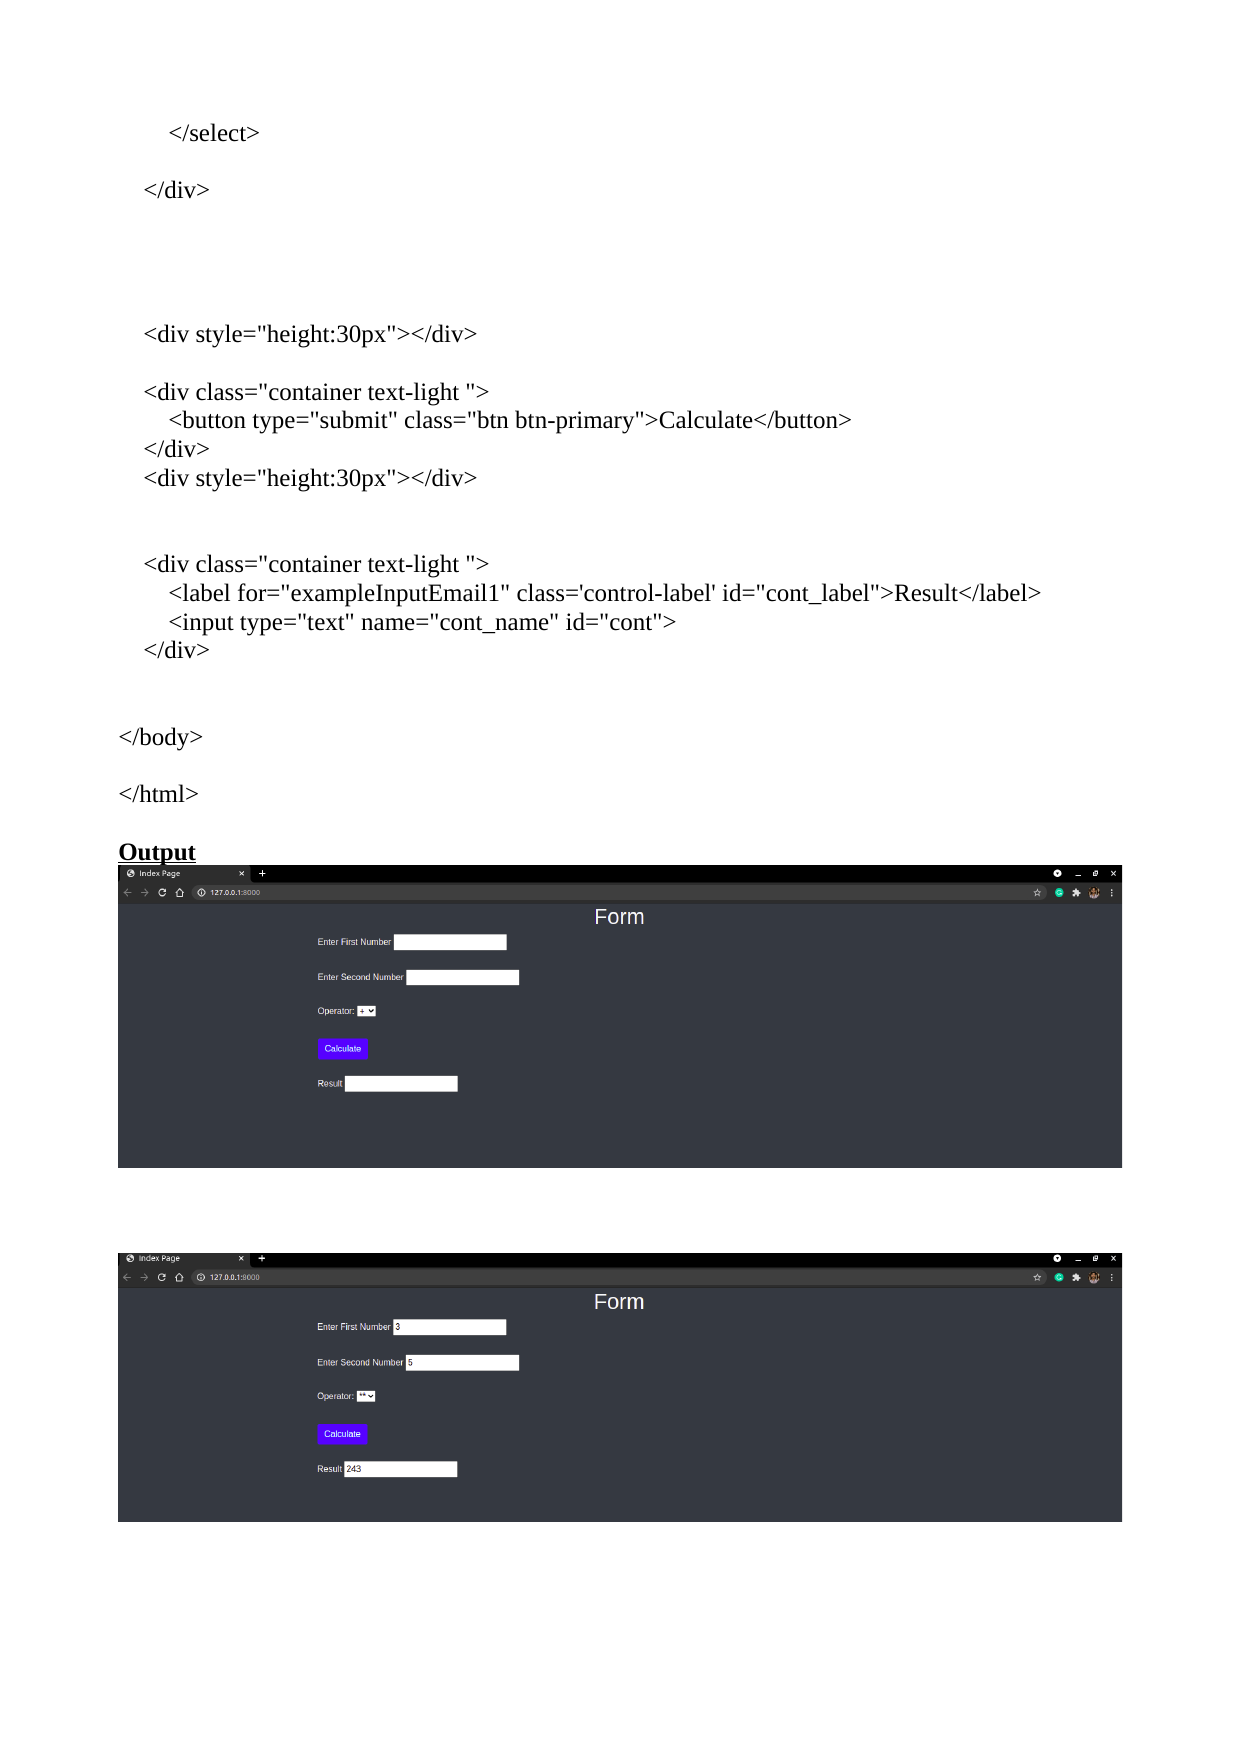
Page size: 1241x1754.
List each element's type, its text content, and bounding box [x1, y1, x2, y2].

text <div class="container text-light "> [118, 549, 1122, 578]
text <input type="text" name="cont_name" id="cont"> [118, 607, 1122, 636]
text <div style="height:30px"></div> [118, 319, 1122, 348]
text </div> [118, 636, 1122, 664]
text </select> [118, 118, 1122, 147]
text <div class="container text-light "> [118, 377, 1122, 406]
text </div> [118, 176, 1122, 204]
text </html> [118, 779, 1122, 808]
text <div style="height:30px"></div> [118, 463, 1122, 492]
picture [118, 865, 1123, 1168]
text <label for="exampleInputEmail1" class='control-label' id="cont_label">Result</label> [118, 578, 1122, 607]
text Output [118, 837, 1122, 865]
text </div> [118, 434, 1122, 463]
text <button type="submit" class="btn btn-primary">Calculate</button> [118, 406, 1122, 434]
text </body> [118, 722, 1122, 751]
picture [118, 1253, 1123, 1522]
